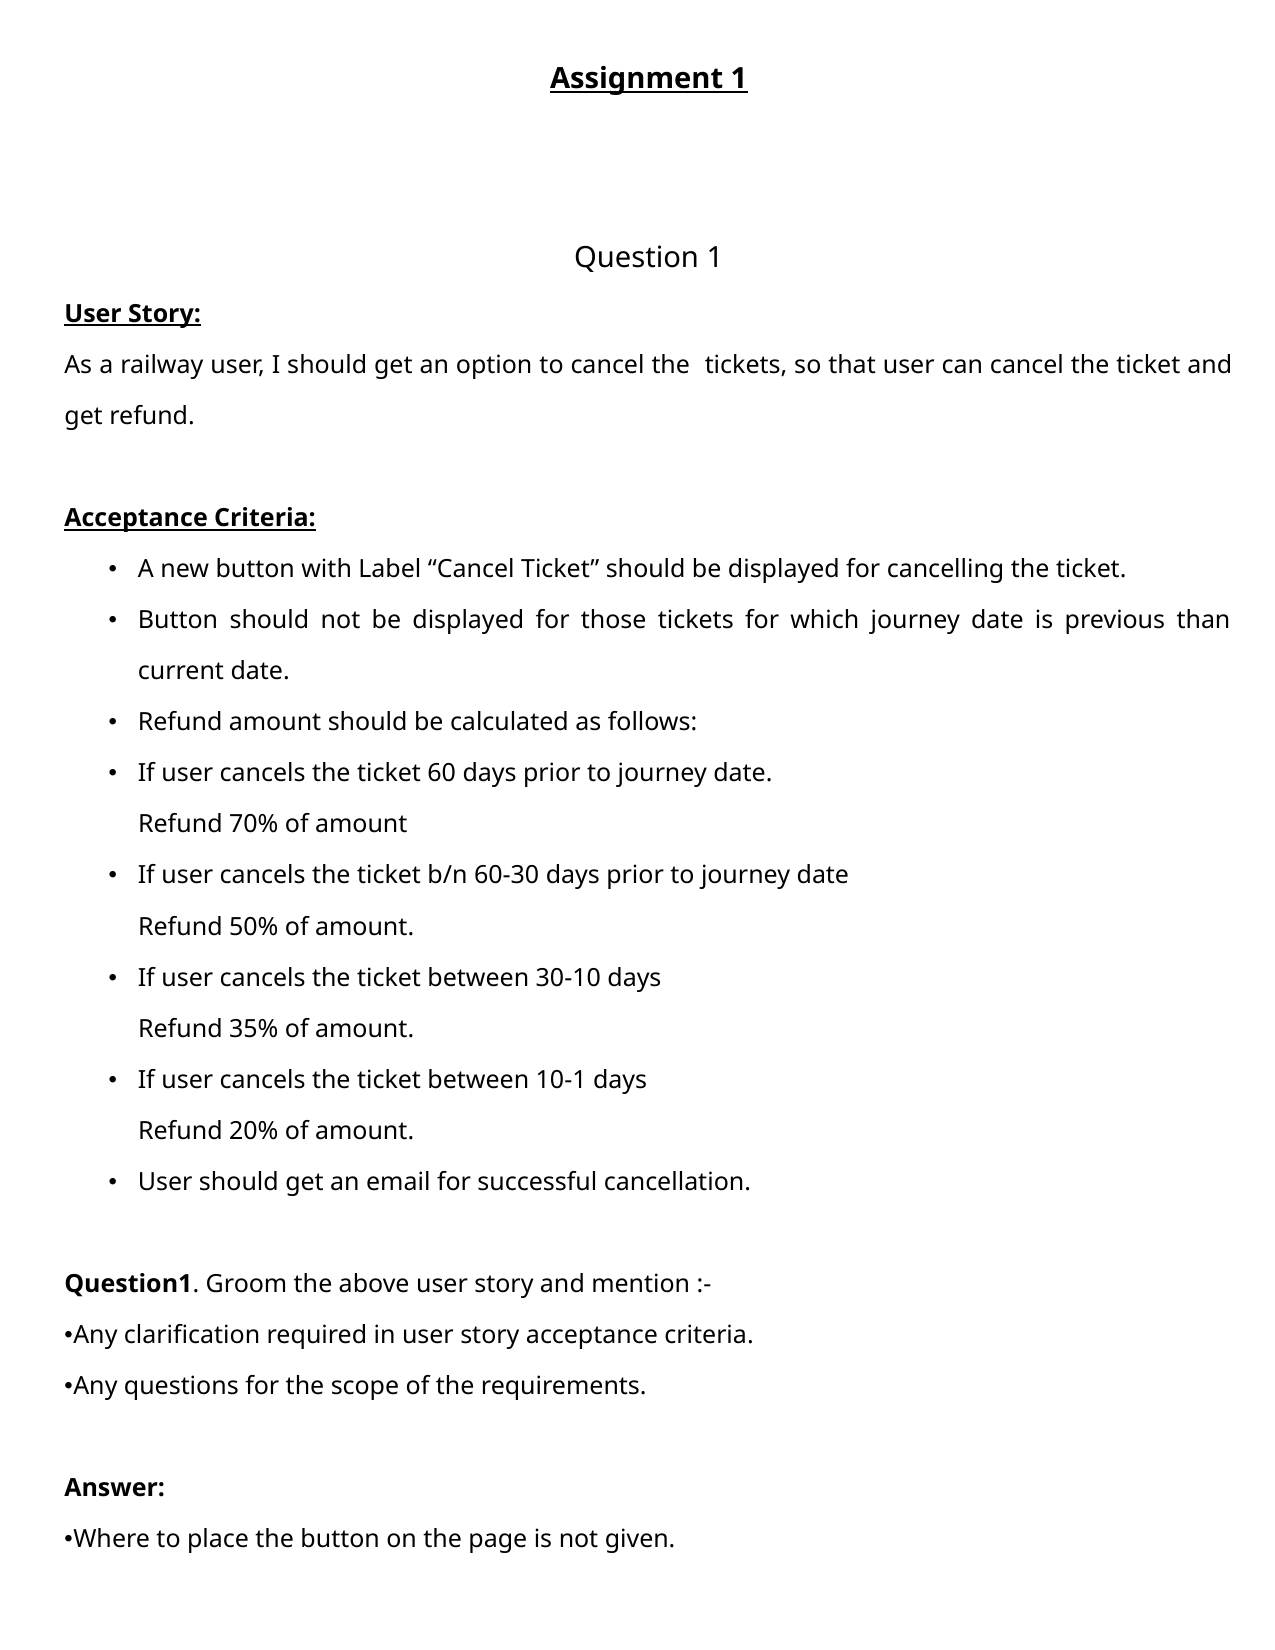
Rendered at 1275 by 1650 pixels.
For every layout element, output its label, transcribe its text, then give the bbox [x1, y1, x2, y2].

text As a railway user, I should get an option to cancel the tickets, so that user can cancel the ticket and get refund. [64, 347, 1233, 432]
text Refund 70% of amount [64, 806, 1233, 840]
list Any questions for the scope of the requirements. [64, 1368, 1233, 1402]
list Any clarification required in user story acceptance criteria. [64, 1317, 1233, 1351]
list User should get an email for successful cancellation. [108, 1163, 1233, 1197]
list A new button with Label “Cancel Ticket” should be displayed for cancelling the ticket. [108, 551, 1233, 585]
list If user cancels the ticket between 30-10 days [108, 959, 1233, 993]
list If user cancels the ticket between 10-1 days [108, 1061, 1233, 1095]
list If user cancels the ticket b/n 60-30 days prior to journey date [108, 857, 1233, 891]
text Question 1 [64, 236, 1233, 276]
list Where to place the button on the page is not given. [64, 1521, 1233, 1555]
text Assignment 1 [64, 58, 1233, 97]
text Question1. Groom the above user story and mention :- [64, 1266, 1233, 1299]
text Refund 20% of amount. [64, 1112, 1233, 1146]
text Acceptance Criteria: [64, 500, 1233, 534]
list If user cancels the ticket 60 days prior to journey date. [108, 755, 1233, 789]
text Refund 50% of amount. [64, 908, 1233, 942]
text User Story: [64, 296, 1233, 330]
text Answer: [64, 1470, 1233, 1504]
text Refund 35% of amount. [64, 1010, 1233, 1044]
list Refund amount should be calculated as follows: [108, 704, 1233, 738]
list Button should not be displayed for those tickets for which journey date is previous than current date. [108, 602, 1233, 687]
